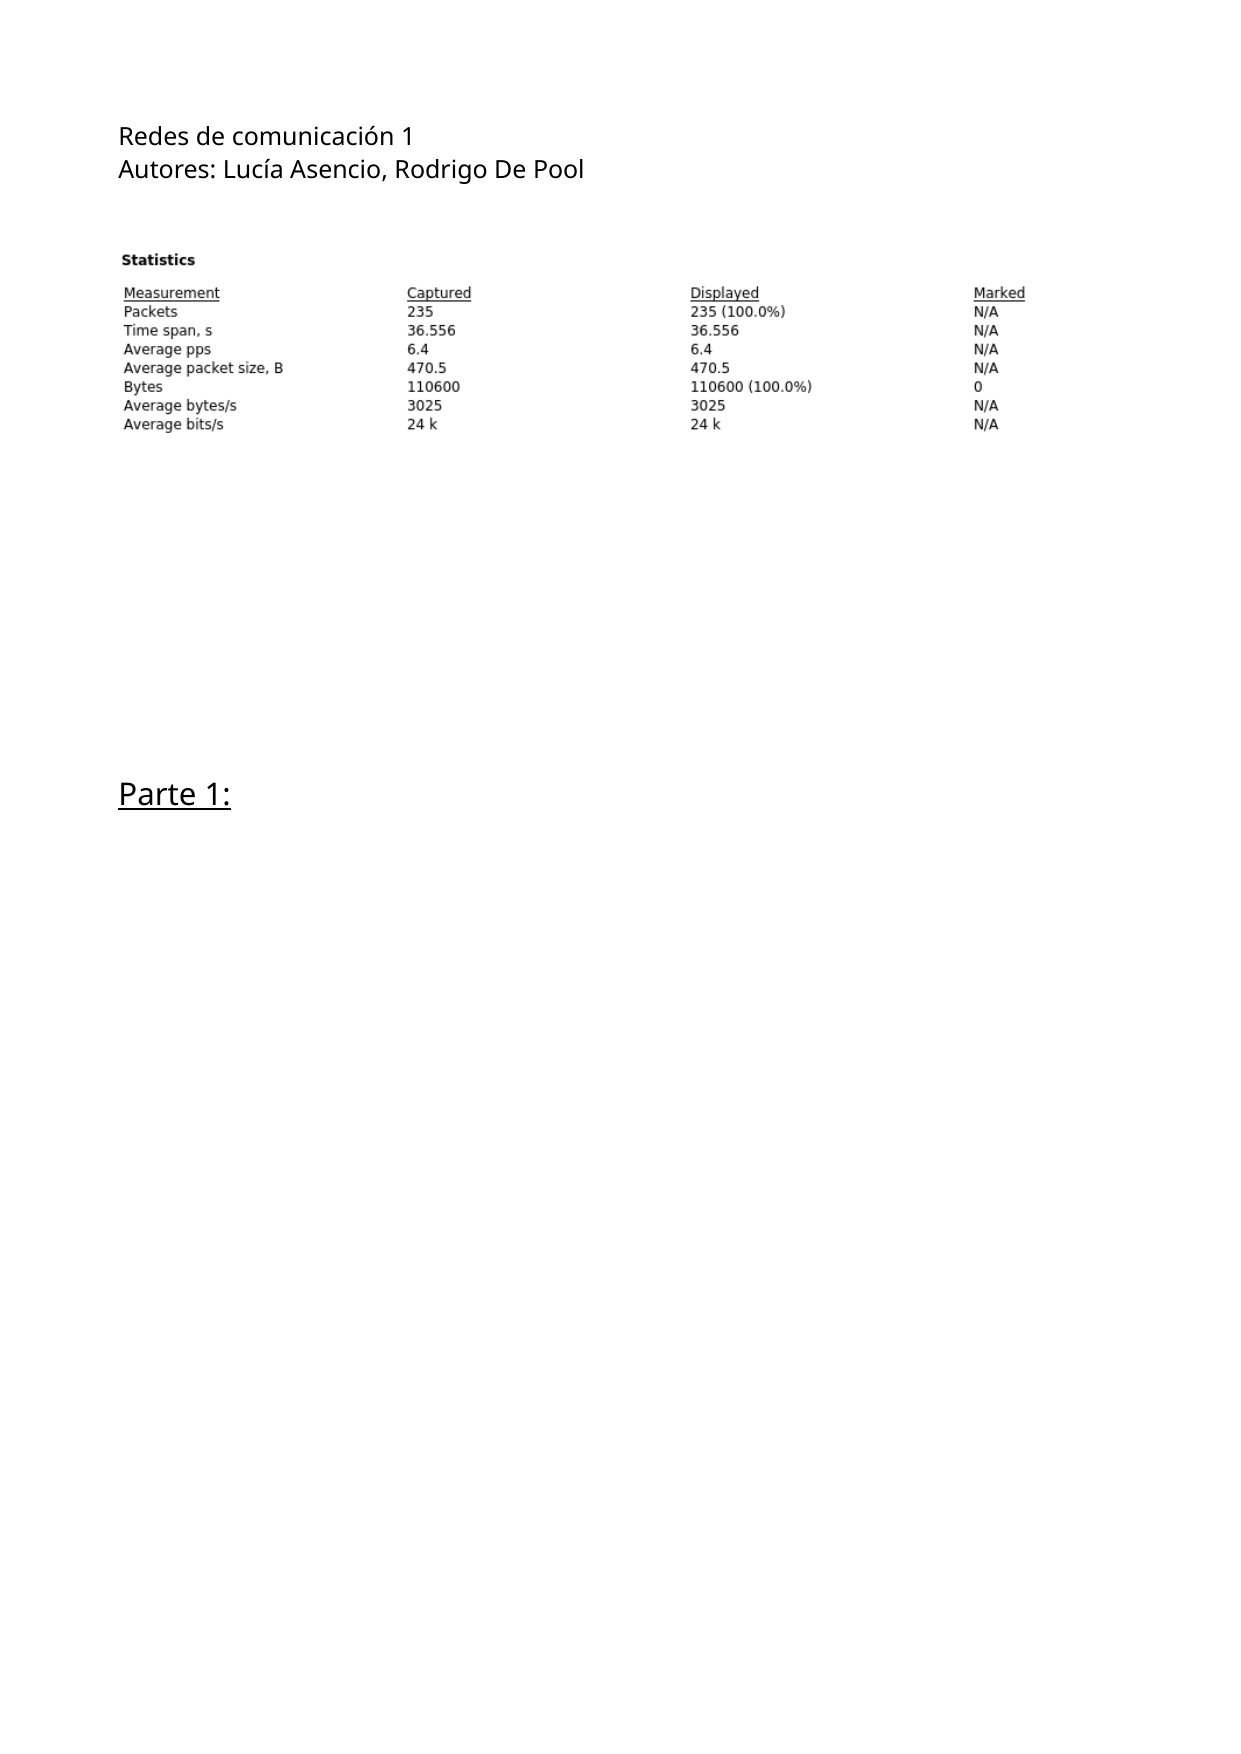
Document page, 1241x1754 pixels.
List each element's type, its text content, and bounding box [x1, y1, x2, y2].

picture [118, 243, 1123, 474]
text Parte 1: [118, 771, 1122, 814]
